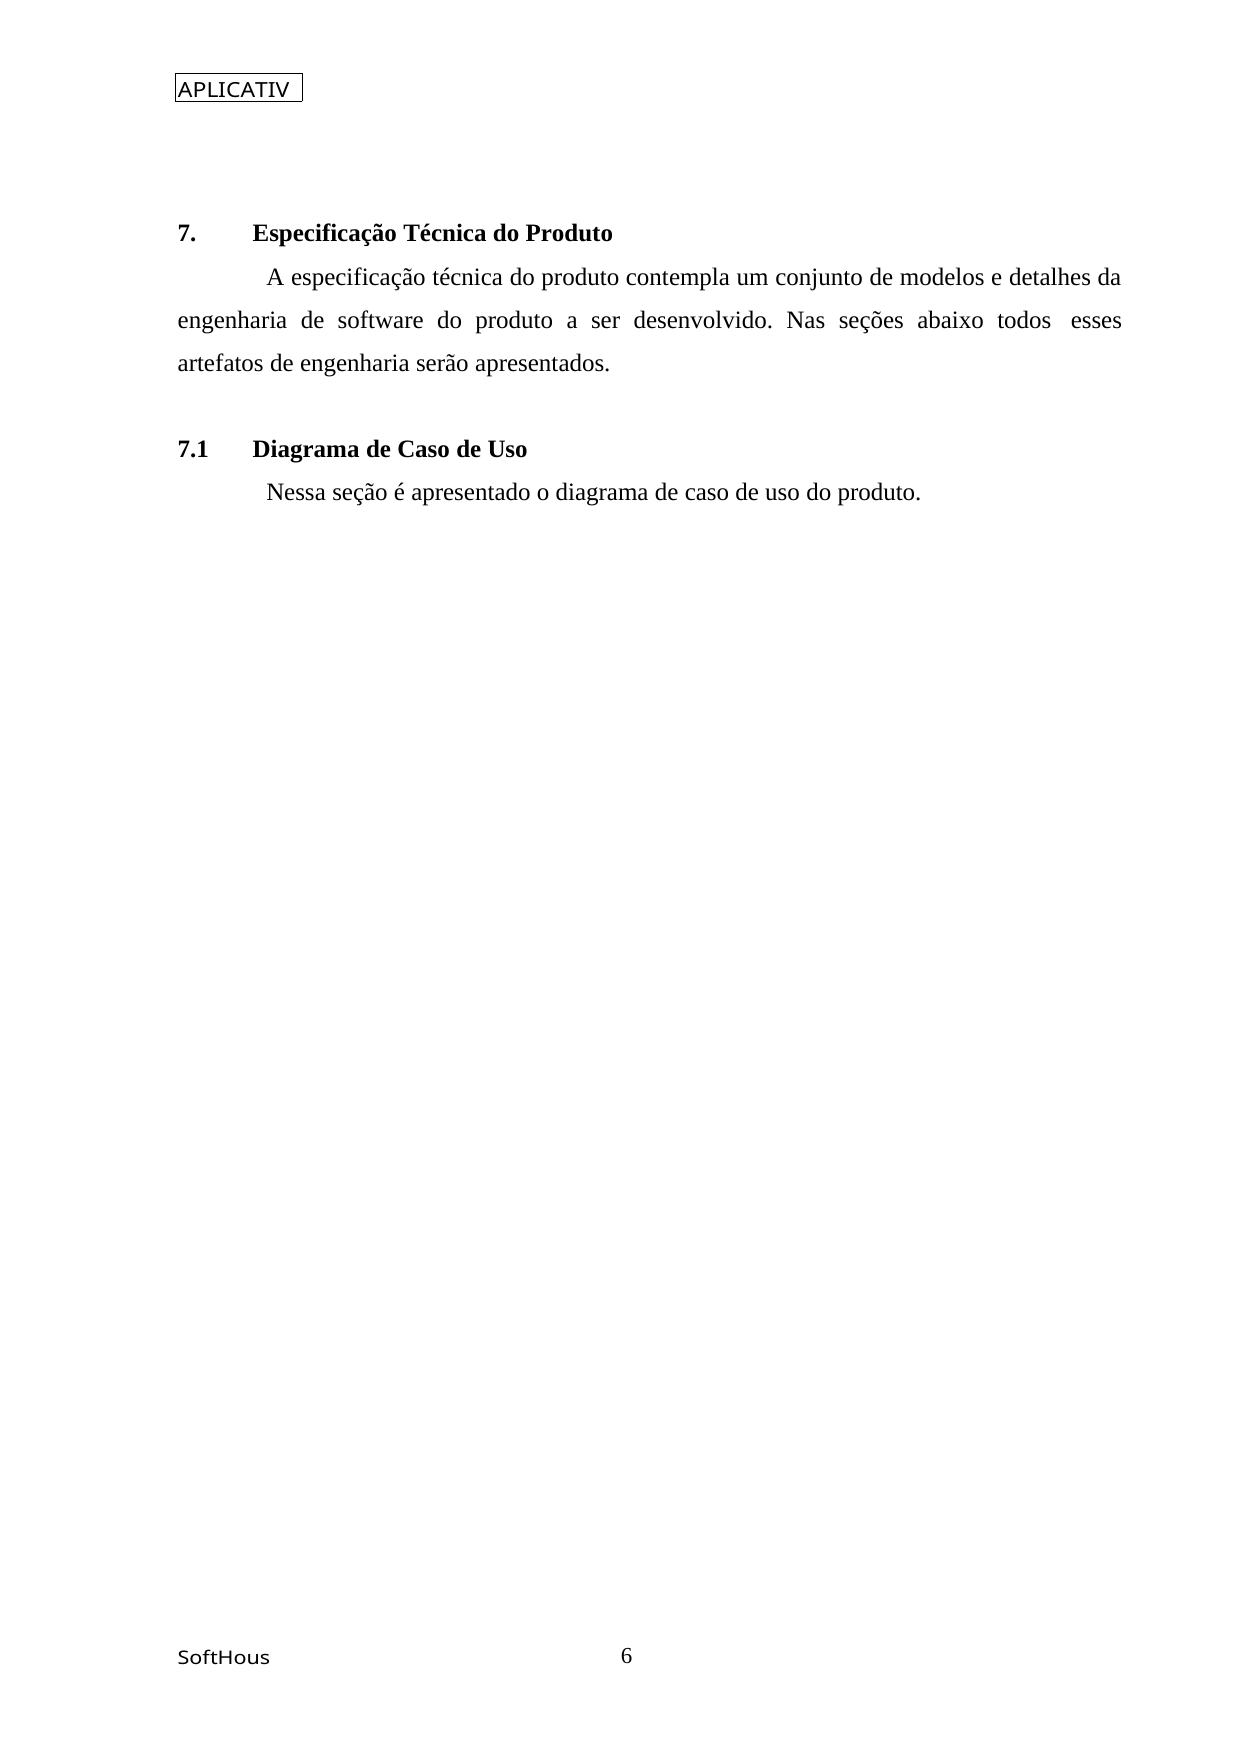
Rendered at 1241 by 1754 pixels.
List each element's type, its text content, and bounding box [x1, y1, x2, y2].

text Nessa seção é apresentado o diagrama de caso de uso do produto. [266, 477, 1221, 506]
text A especificação técnica do produto contempla um conjunto de modelos e detalhes da engenharia de software do produto a ser desenvolvido. Nas seções abaixo todos esses artefatos de engenharia serão apresentados. [177, 262, 1122, 377]
subtitle Diagrama de Caso de Uso [177, 434, 1221, 463]
subtitle Especificação Técnica do Produto [177, 218, 1221, 247]
